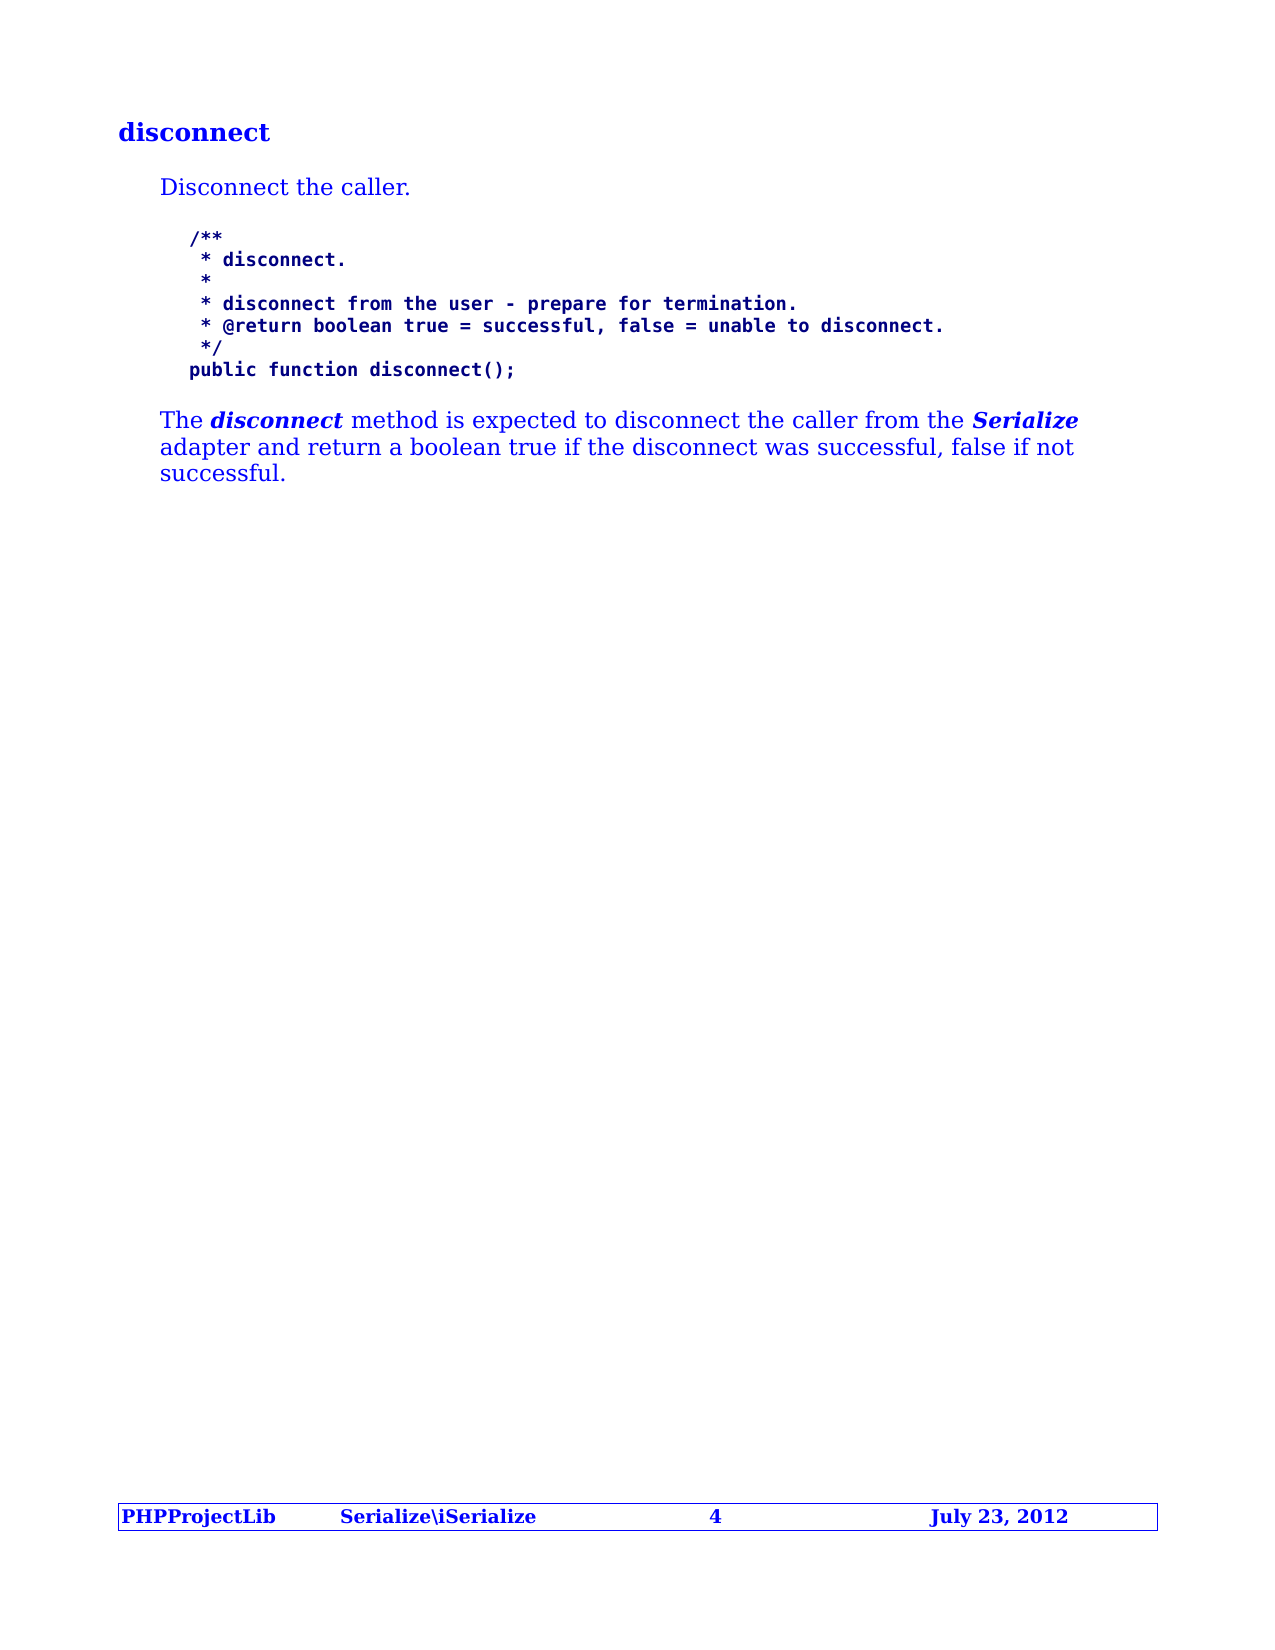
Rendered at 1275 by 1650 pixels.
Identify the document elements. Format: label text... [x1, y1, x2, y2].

list public function disconnect(); [189, 359, 1157, 381]
list * disconnect from the user - prepare for termination. [189, 293, 1157, 315]
list */ [189, 337, 1157, 359]
list * @return boolean true = successful, false = unable to disconnect. [189, 315, 1157, 337]
text The disconnect method is expected to disconnect the caller from the Serialize adapter and return a boolean true if the disconnect was successful, false if not successful. [159, 407, 1157, 487]
list * disconnect. [189, 249, 1157, 271]
list * [189, 271, 1157, 293]
list /** [189, 227, 1157, 249]
title disconnect [118, 118, 1157, 147]
text Disconnect the caller. [159, 174, 1157, 201]
